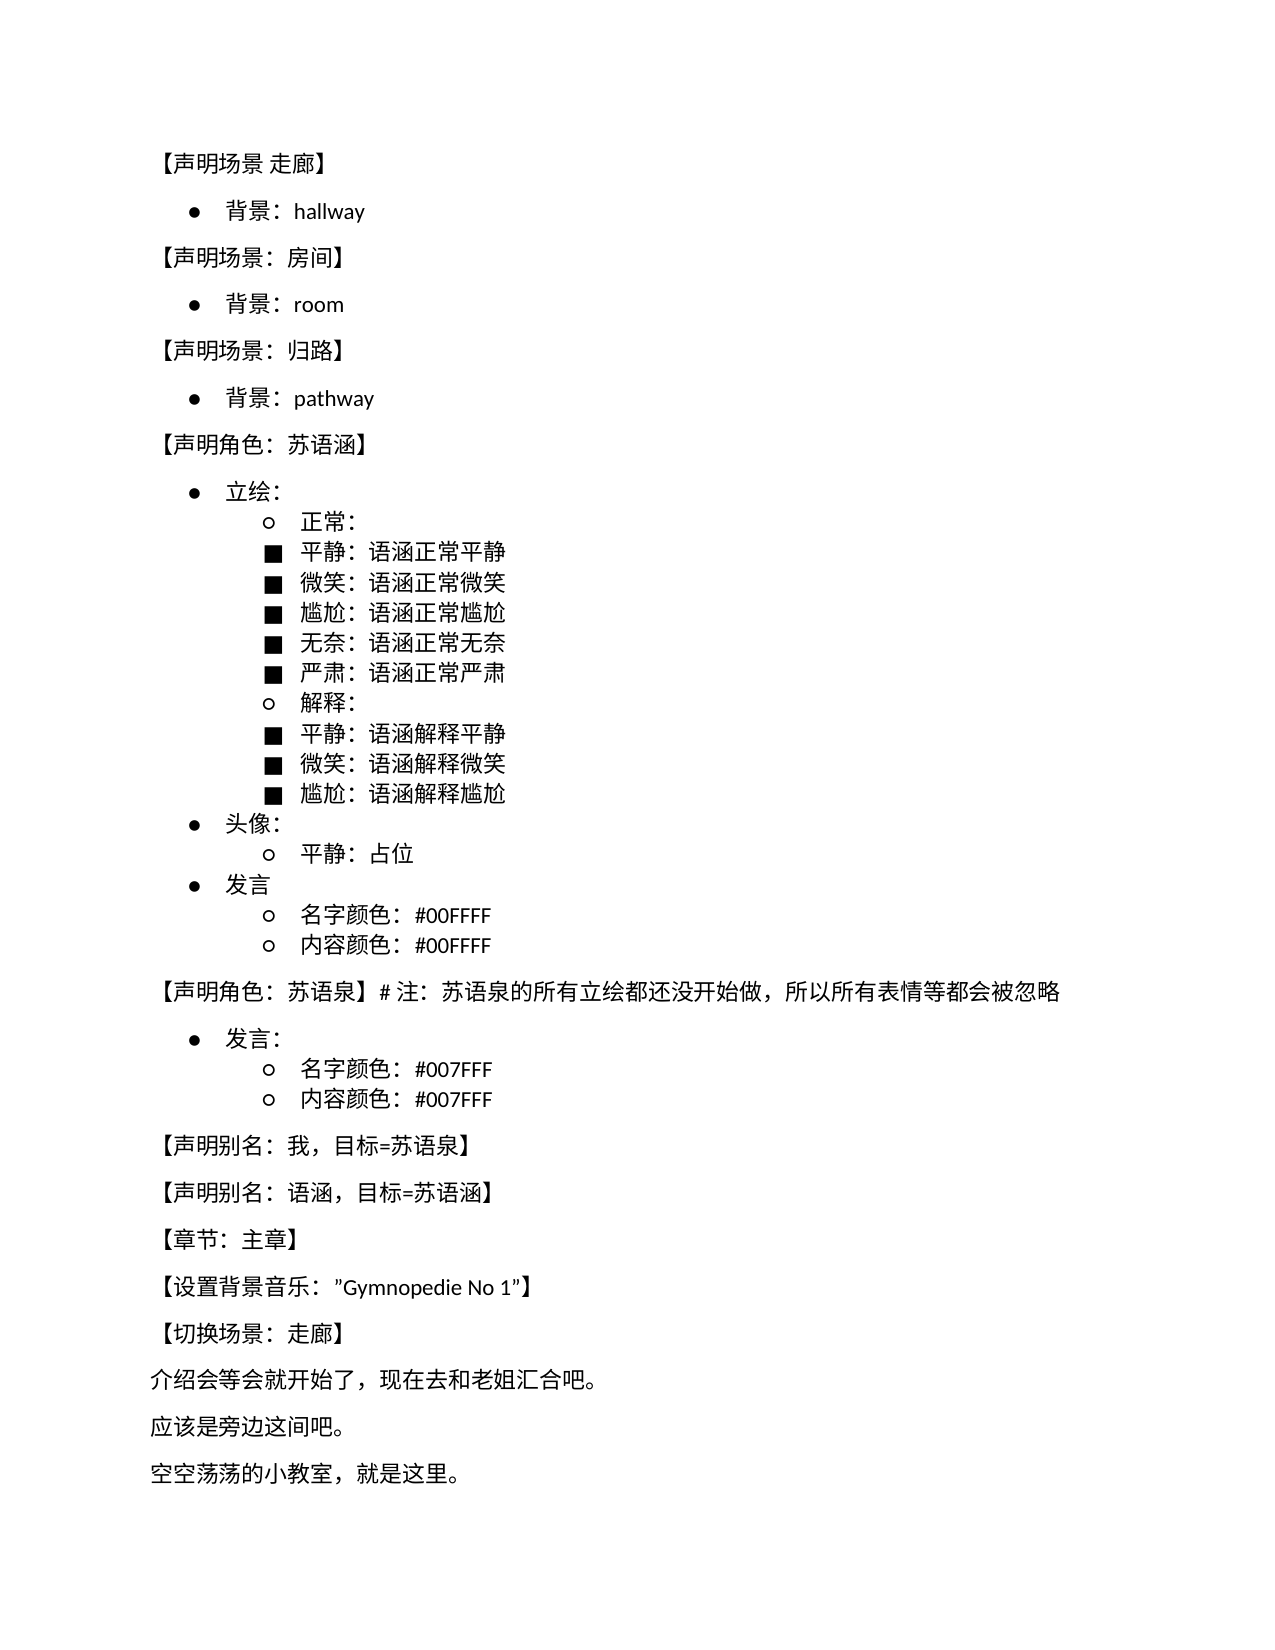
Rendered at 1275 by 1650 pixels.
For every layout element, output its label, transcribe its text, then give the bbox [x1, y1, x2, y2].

text 【章节：主章】 [150, 1226, 1125, 1254]
list 背景：hallway [187, 197, 1125, 225]
list 发言： [187, 1025, 1125, 1053]
list 严肃：语涵正常严肃 [262, 659, 1125, 687]
list 平静：占位 [262, 841, 1125, 869]
text 【声明角色：苏语涵】 [150, 431, 1125, 459]
text 【设置背景音乐：”Gymnopedie No 1”】 [150, 1273, 1125, 1301]
list 尴尬：语涵正常尴尬 [262, 599, 1125, 627]
text 介绍会等会就开始了，现在去和老姐汇合吧。 [150, 1367, 1125, 1395]
list 平静：语涵正常平静 [262, 538, 1125, 567]
text 空空荡荡的小教室，就是这里。 [150, 1460, 1125, 1488]
list 无奈：语涵正常无奈 [262, 629, 1125, 657]
list 内容颜色：#007FFF [262, 1085, 1125, 1113]
text 【声明别名：我，目标=苏语泉】 [150, 1132, 1125, 1160]
list 立绘： [187, 478, 1125, 506]
list 微笑：语涵正常微笑 [262, 569, 1125, 597]
list 正常： [262, 508, 1125, 536]
text 【声明角色：苏语泉】# 注：苏语泉的所有立绘都还没开始做，所以所有表情等都会被忽略 [150, 978, 1125, 1006]
list 内容颜色：#00FFFF [262, 931, 1125, 959]
list 发言 [187, 871, 1125, 899]
list 尴尬：语涵解释尴尬 [262, 780, 1125, 808]
list 头像： [187, 810, 1125, 838]
text 【切换场景：走廊】 [150, 1320, 1125, 1348]
list 解释： [262, 689, 1125, 718]
list 名字颜色：#007FFF [262, 1055, 1125, 1083]
text 【声明场景：归路】 [150, 337, 1125, 366]
list 名字颜色：#00FFFF [262, 901, 1125, 929]
list 平静：语涵解释平静 [262, 720, 1125, 748]
text 【声明场景：房间】 [150, 244, 1125, 272]
list 微笑：语涵解释微笑 [262, 750, 1125, 778]
list 背景：pathway [187, 384, 1125, 412]
text 【声明别名：语涵，目标=苏语涵】 [150, 1179, 1125, 1207]
list 背景：room [187, 291, 1125, 319]
text 应该是旁边这间吧。 [150, 1413, 1125, 1442]
text 【声明场景 走廊】 [150, 150, 1125, 178]
